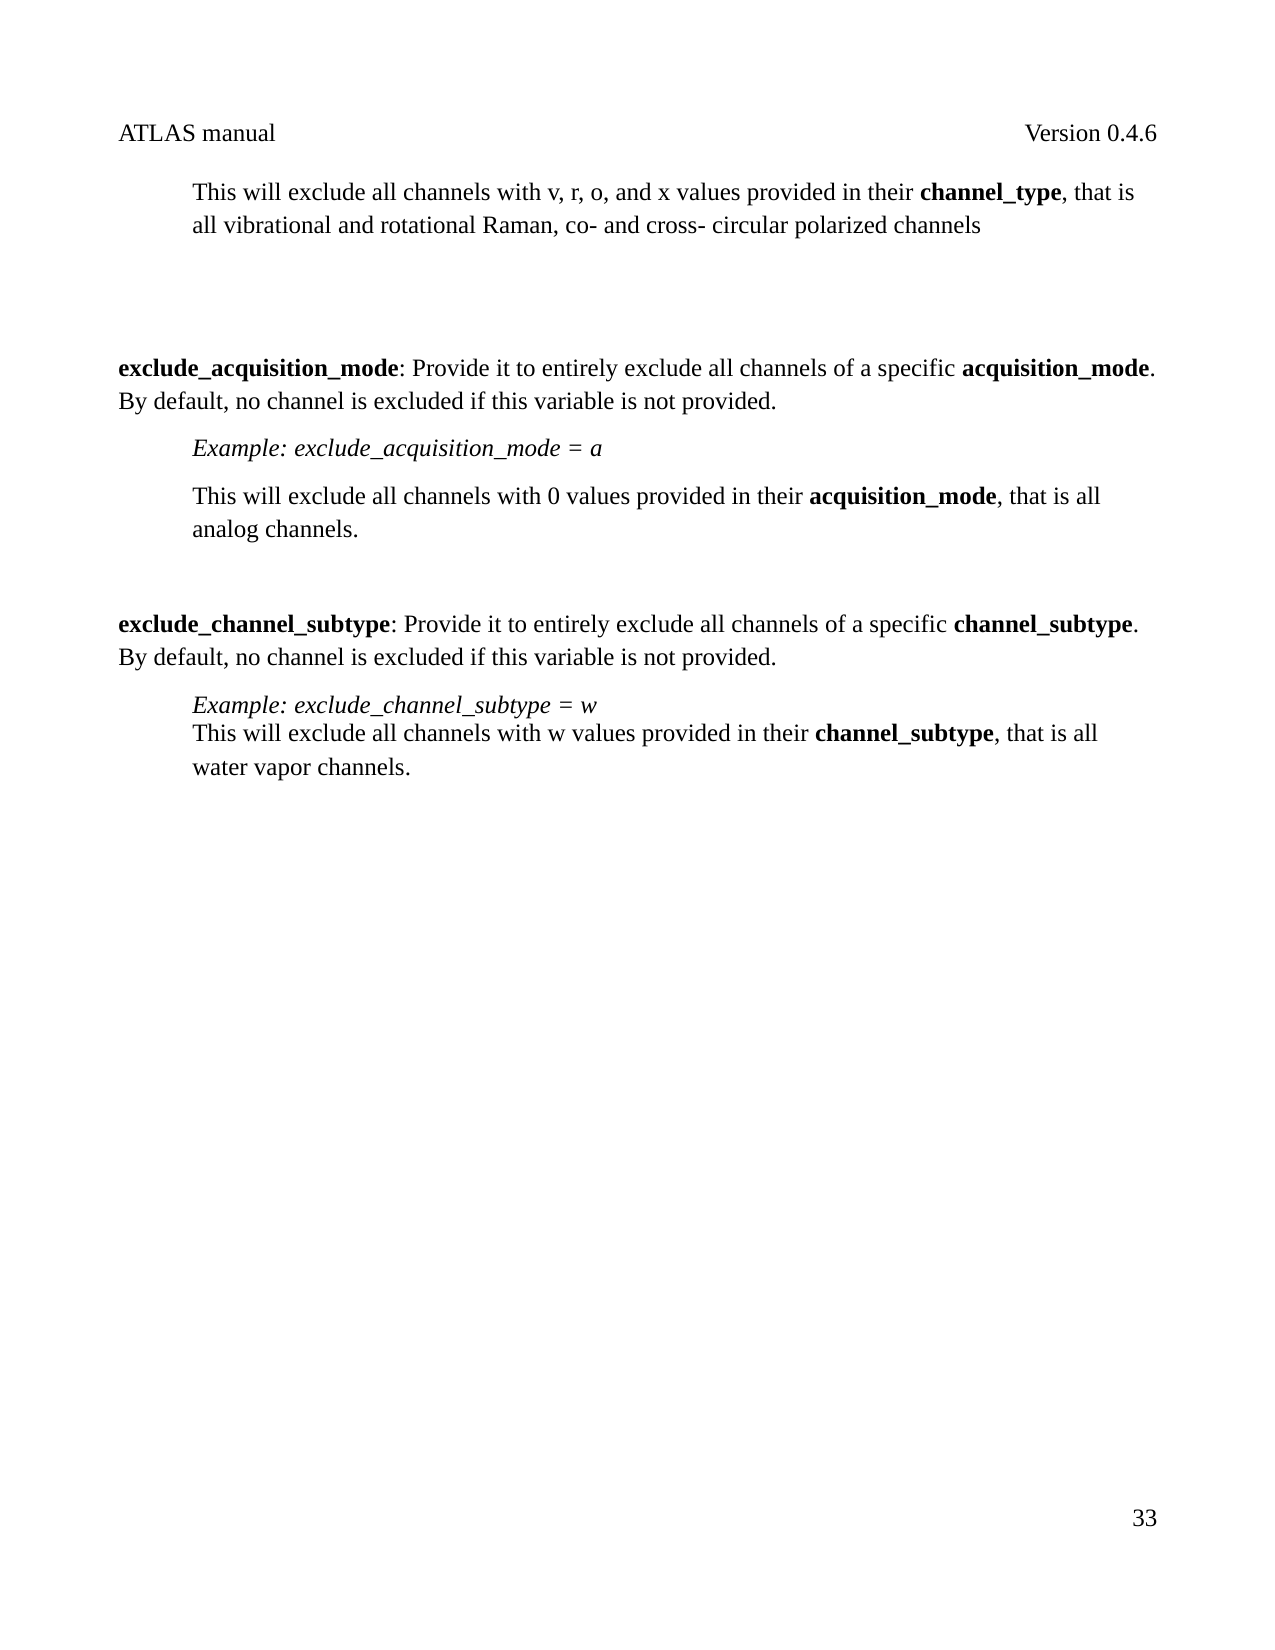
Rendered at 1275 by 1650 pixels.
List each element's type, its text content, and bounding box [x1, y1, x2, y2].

text This will exclude all channels with v, r, o, and x values provided in their channel_type, that is all vibrational and rotational Raman, co- and cross- circular polarized channels [118, 177, 1157, 239]
text exclude_channel_subtype: Provide it to entirely exclude all channels of a specific channel_subtype. By default, no channel is excluded if this variable is not provided. [118, 609, 1157, 671]
text Example: exclude_acquisition_mode = a [118, 433, 1157, 462]
text Example: exclude_channel_subtype = w [118, 690, 1157, 718]
text This will exclude all channels with w values provided in their channel_subtype, that is all water vapor channels. [118, 718, 1157, 780]
text This will exclude all channels with 0 values provided in their acquisition_mode, that is all analog channels. [118, 481, 1157, 543]
text exclude_acquisition_mode: Provide it to entirely exclude all channels of a specific acquisition_mode. By default, no channel is excluded if this variable is not provided. [118, 353, 1157, 414]
